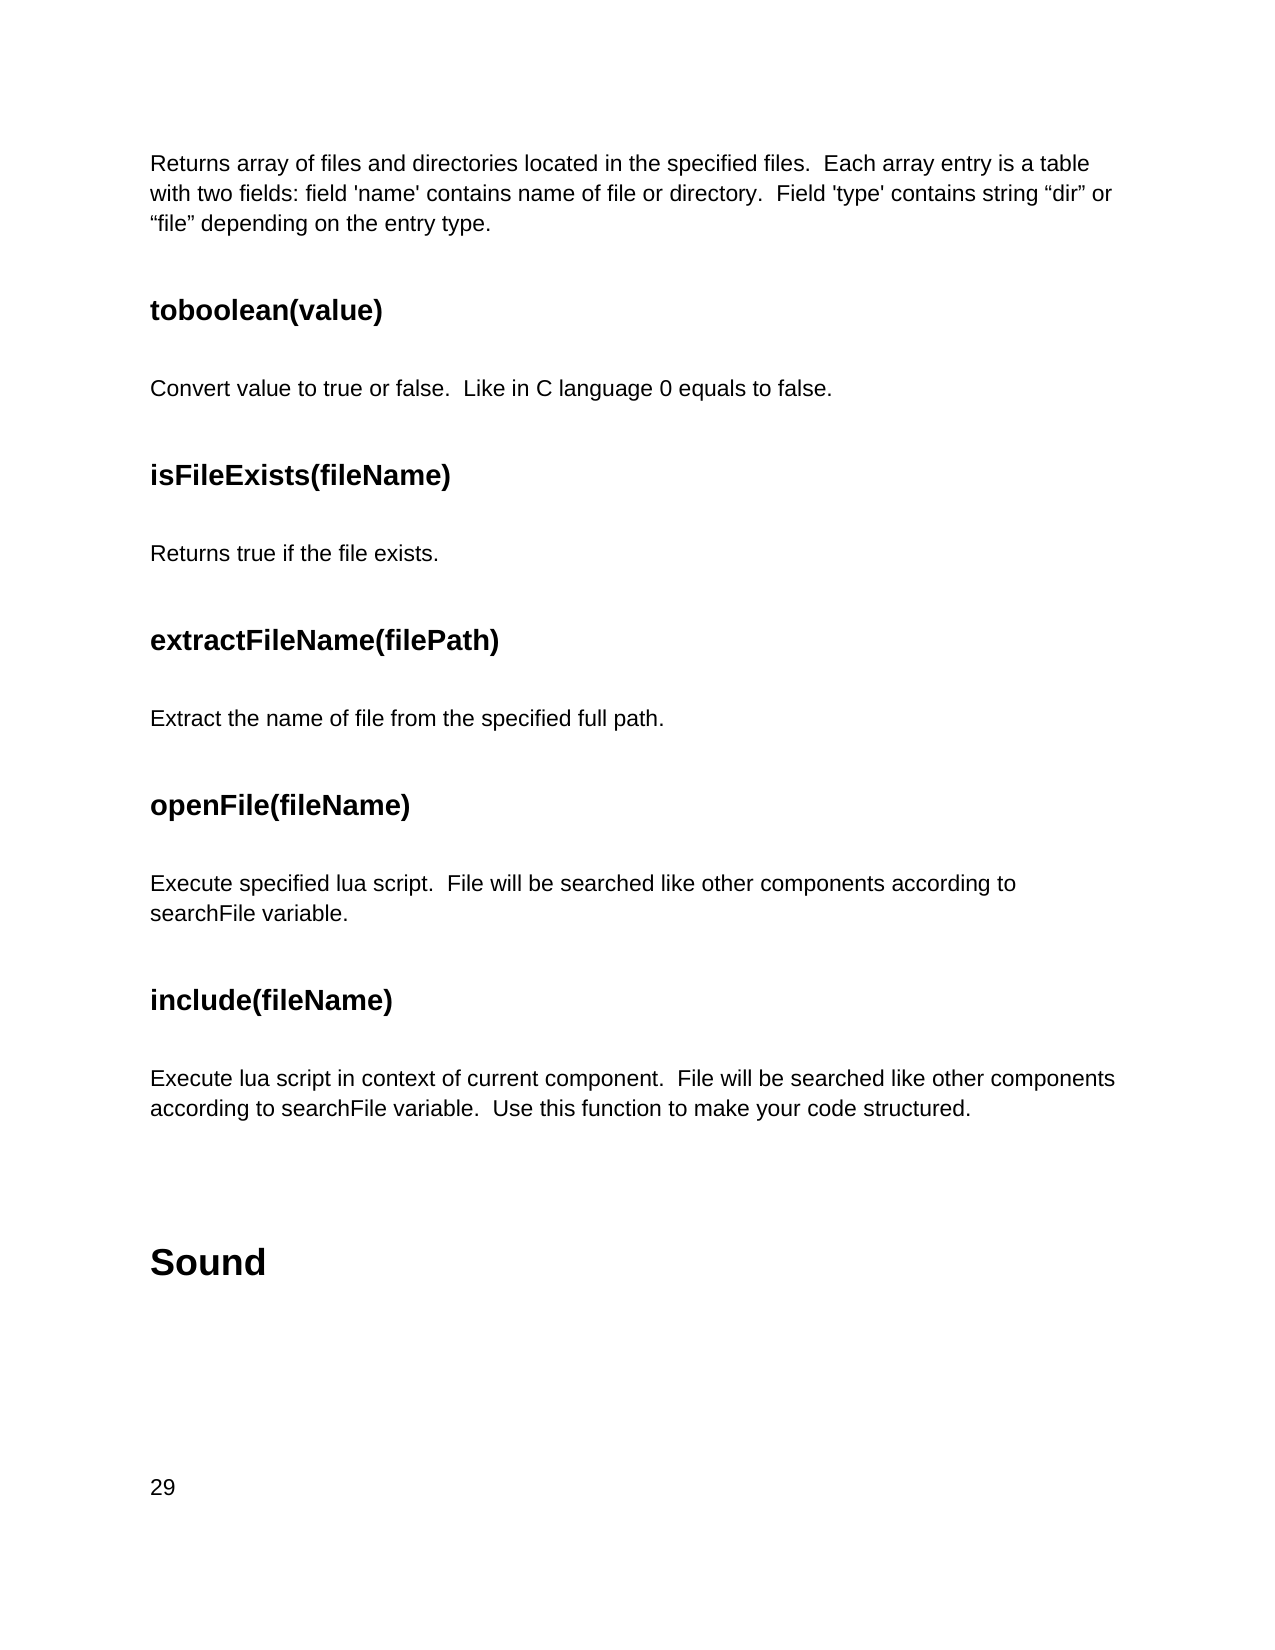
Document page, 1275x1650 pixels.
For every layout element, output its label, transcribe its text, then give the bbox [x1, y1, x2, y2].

subtitle include(fileName) [150, 983, 1125, 1016]
text Execute specified lua script. File will be searched like other components according to searchFile variable. [150, 870, 1125, 927]
subtitle openFile(fileName) [150, 788, 1125, 821]
subtitle extractFileName(filePath) [150, 623, 1125, 656]
text Returns array of files and directories located in the specified files. Each array entry is a table with two fields: field 'name' contains name of file or directory. Field 'type' contains string “dir” or “file” depending on the entry type. [150, 150, 1125, 237]
text Extract the name of file from the specified full path. [150, 705, 1125, 731]
text Convert value to true or false. Like in C language 0 equals to false. [150, 375, 1125, 402]
text Returns true if the file exists. [150, 540, 1125, 567]
subtitle isFileExists(fileName) [150, 458, 1125, 492]
subtitle Sound [150, 1240, 1125, 1283]
subtitle toboolean(value) [150, 293, 1125, 327]
text Execute lua script in context of current component. File will be searched like other components according to searchFile variable. Use this function to make your code structured. [150, 1065, 1125, 1122]
